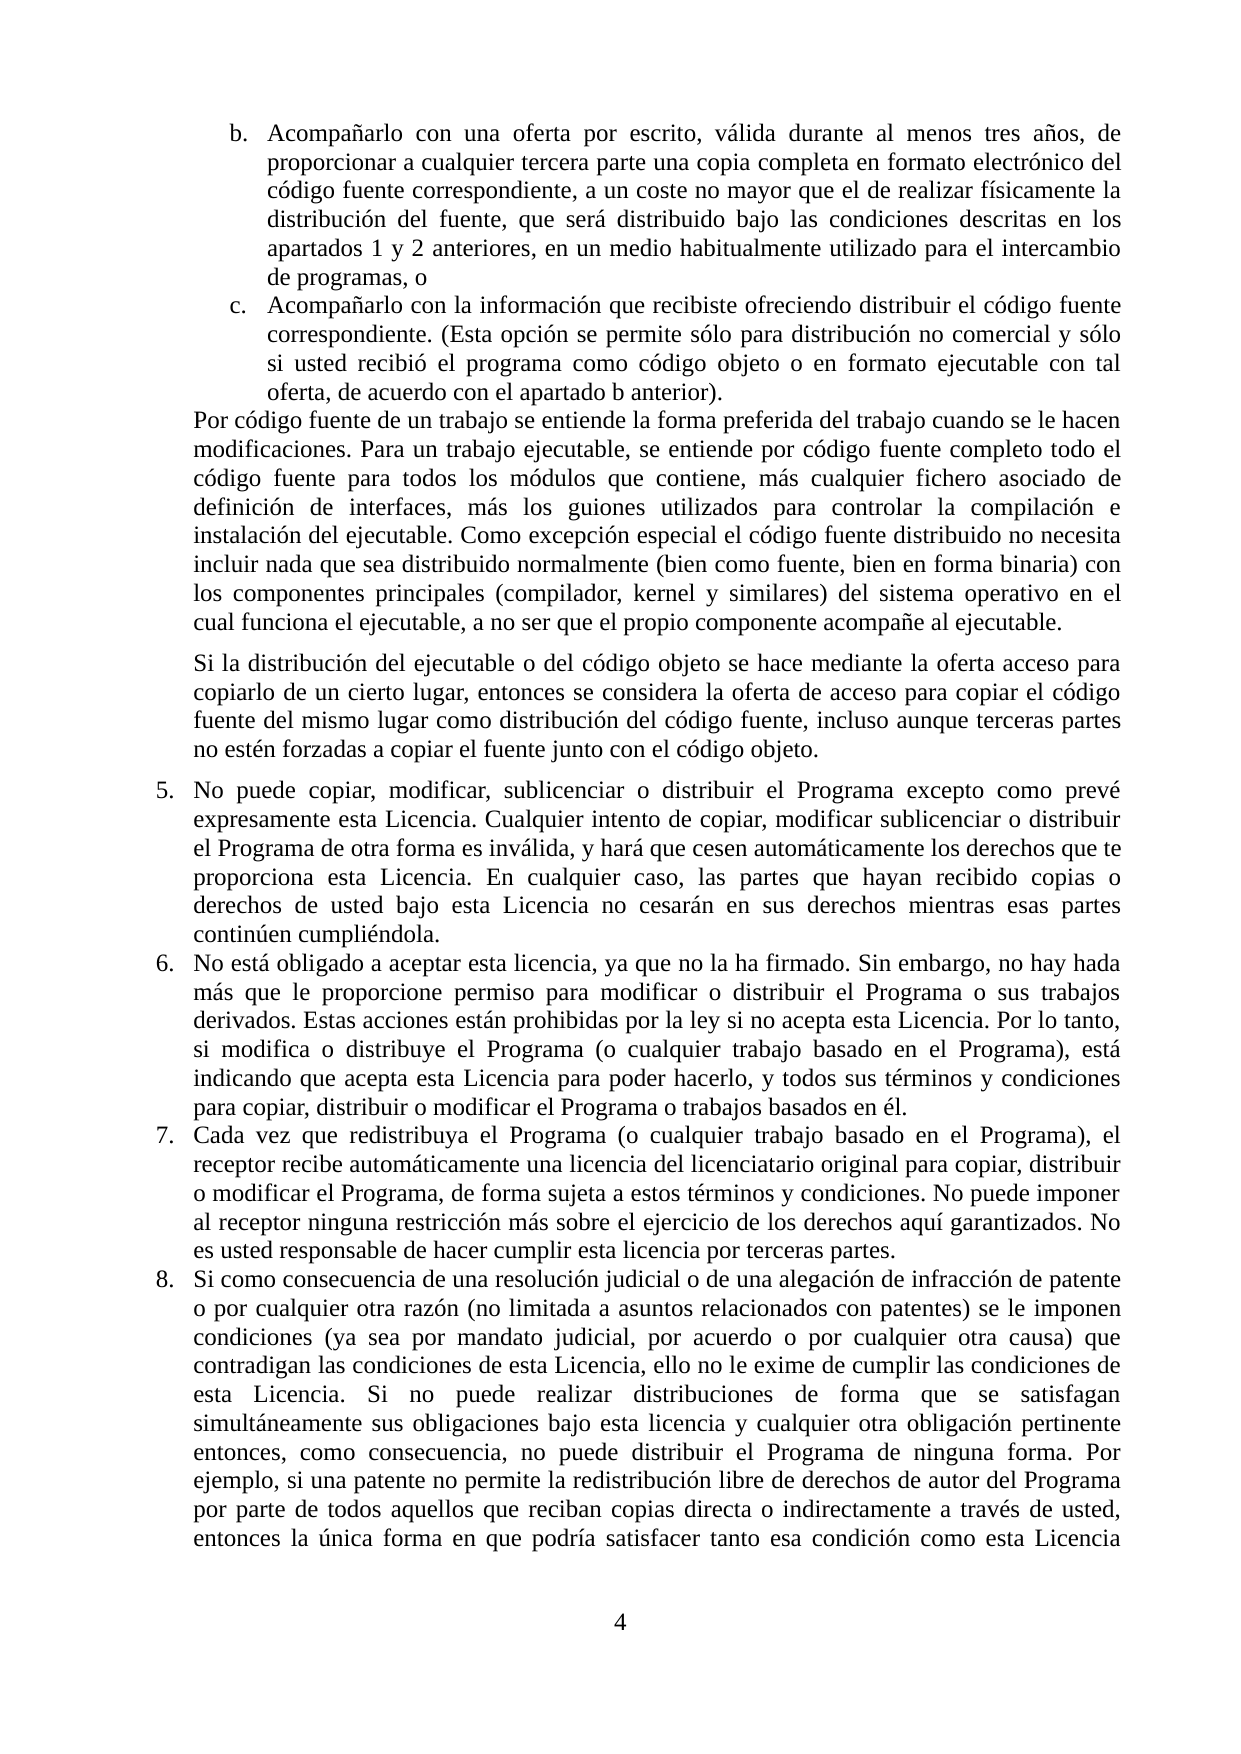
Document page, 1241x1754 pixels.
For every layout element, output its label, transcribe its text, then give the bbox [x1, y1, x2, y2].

list No está obligado a aceptar esta licencia, ya que no la ha firmado. Sin embargo, no hay hada más que le proporcione permiso para modificar o distribuir el Programa o sus trabajos derivados. Estas acciones están prohibidas por la ley si no acepta esta Licencia. Por lo tanto, si modifica o distribuye el Programa (o cualquier trabajo basado en el Programa), está indicando que acepta esta Licencia para poder hacerlo, y todos sus términos y condiciones para copiar, distribuir o modificar el Programa o trabajos basados en él. [156, 948, 1122, 1121]
list Cada vez que redistribuya el Programa (o cualquier trabajo basado en el Programa), el receptor recibe automáticamente una licencia del licenciatario original para copiar, distribuir o modificar el Programa, de forma sujeta a estos términos y condiciones. No puede imponer al receptor ninguna restricción más sobre el ejercicio de los derechos aquí garantizados. No es usted responsable de hacer cumplir esta licencia por terceras partes. [156, 1121, 1122, 1264]
list No puede copiar, modificar, sublicenciar o distribuir el Programa excepto como prevé expresamente esta Licencia. Cualquier intento de copiar, modificar sublicenciar o distribuir el Programa de otra forma es inválida, y hará que cesen automáticamente los derechos que te proporciona esta Licencia. En cualquier caso, las partes que hayan recibido copias o derechos de usted bajo esta Licencia no cesarán en sus derechos mientras esas partes continúen cumpliéndola. [156, 776, 1122, 948]
list Si la distribución del ejecutable o del código objeto se hace mediante la oferta acceso para copiarlo de un cierto lugar, entonces se considera la oferta de acceso para copiar el código fuente del mismo lugar como distribución del código fuente, incluso aunque terceras partes no estén forzadas a copiar el fuente junto con el código objeto. [156, 648, 1122, 763]
list Acompañarlo con una oferta por escrito, válida durante al menos tres años, de proporcionar a cualquier tercera parte una copia completa en formato electrónico del código fuente correspondiente, a un coste no mayor que el de realizar físicamente la distribución del fuente, que será distribuido bajo las condiciones descritas en los apartados 1 y 2 anteriores, en un medio habitualmente utilizado para el intercambio de programas, o [229, 118, 1122, 291]
list Si como consecuencia de una resolución judicial o de una alegación de infracción de patente o por cualquier otra razón (no limitada a asuntos relacionados con patentes) se le imponen condiciones (ya sea por mandato judicial, por acuerdo o por cualquier otra causa) que contradigan las condiciones de esta Licencia, ello no le exime de cumplir las condiciones de esta Licencia. Si no puede realizar distribuciones de forma que se satisfagan simultáneamente sus obligaciones bajo esta licencia y cualquier otra obligación pertinente entonces, como consecuencia, no puede distribuir el Programa de ninguna forma. Por ejemplo, si una patente no permite la redistribución libre de derechos de autor del Programa por parte de todos aquellos que reciban copias directa o indirectamente a través de usted, entonces la única forma en que podría satisfacer tanto esa condición como esta Licencia [156, 1264, 1122, 1552]
list Por código fuente de un trabajo se entiende la forma preferida del trabajo cuando se le hacen modificaciones. Para un trabajo ejecutable, se entiende por código fuente completo todo el código fuente para todos los módulos que contiene, más cualquier fichero asociado de definición de interfaces, más los guiones utilizados para controlar la compilación e instalación del ejecutable. Como excepción especial el código fuente distribuido no necesita incluir nada que sea distribuido normalmente (bien como fuente, bien en forma binaria) con los componentes principales (compilador, kernel y similares) del sistema operativo en el cual funciona el ejecutable, a no ser que el propio componente acompañe al ejecutable. [156, 406, 1122, 636]
list Acompañarlo con la información que recibiste ofreciendo distribuir el código fuente correspondiente. (Esta opción se permite sólo para distribución no comercial y sólo si usted recibió el programa como código objeto o en formato ejecutable con tal oferta, de acuerdo con el apartado b anterior). [229, 291, 1122, 406]
